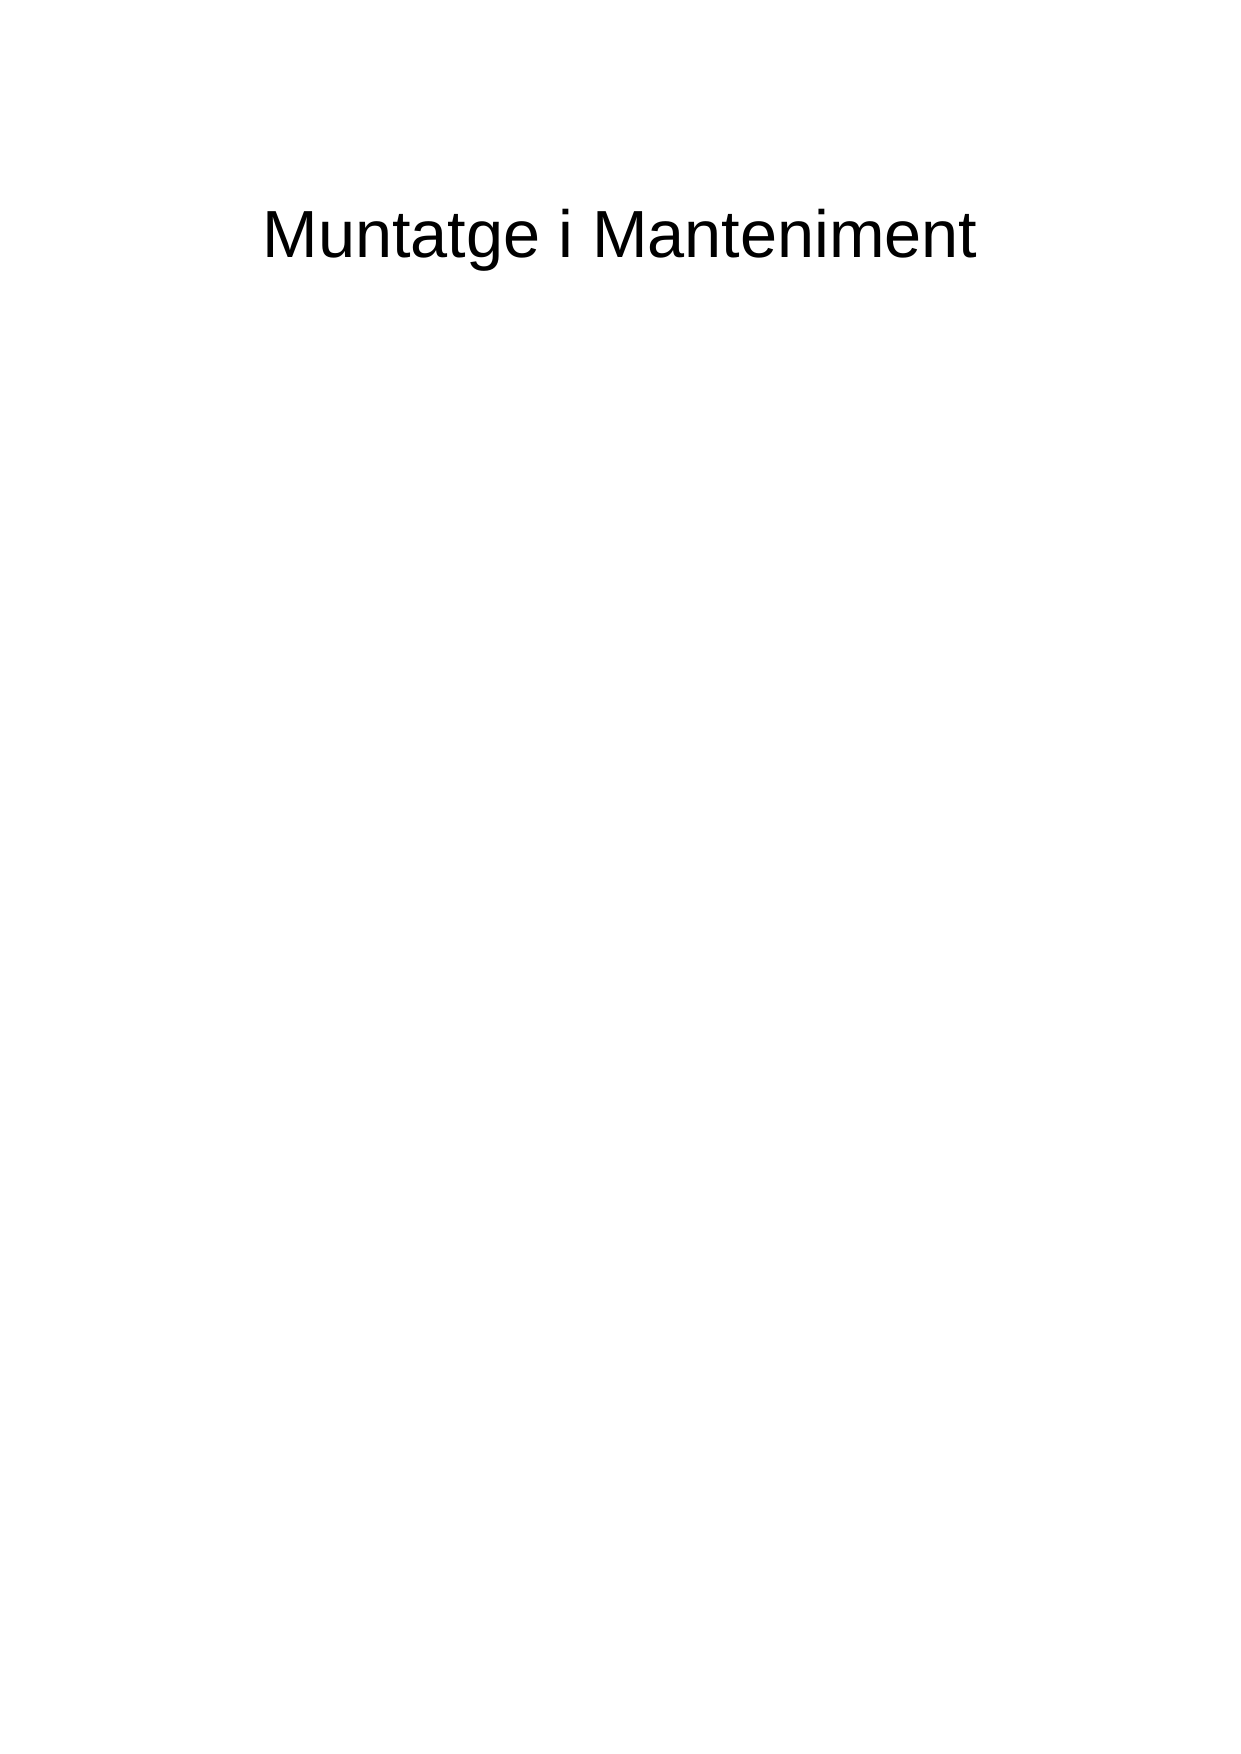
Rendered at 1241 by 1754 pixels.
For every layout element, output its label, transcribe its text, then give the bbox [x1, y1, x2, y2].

text Muntatge i Manteniment [118, 195, 1122, 271]
